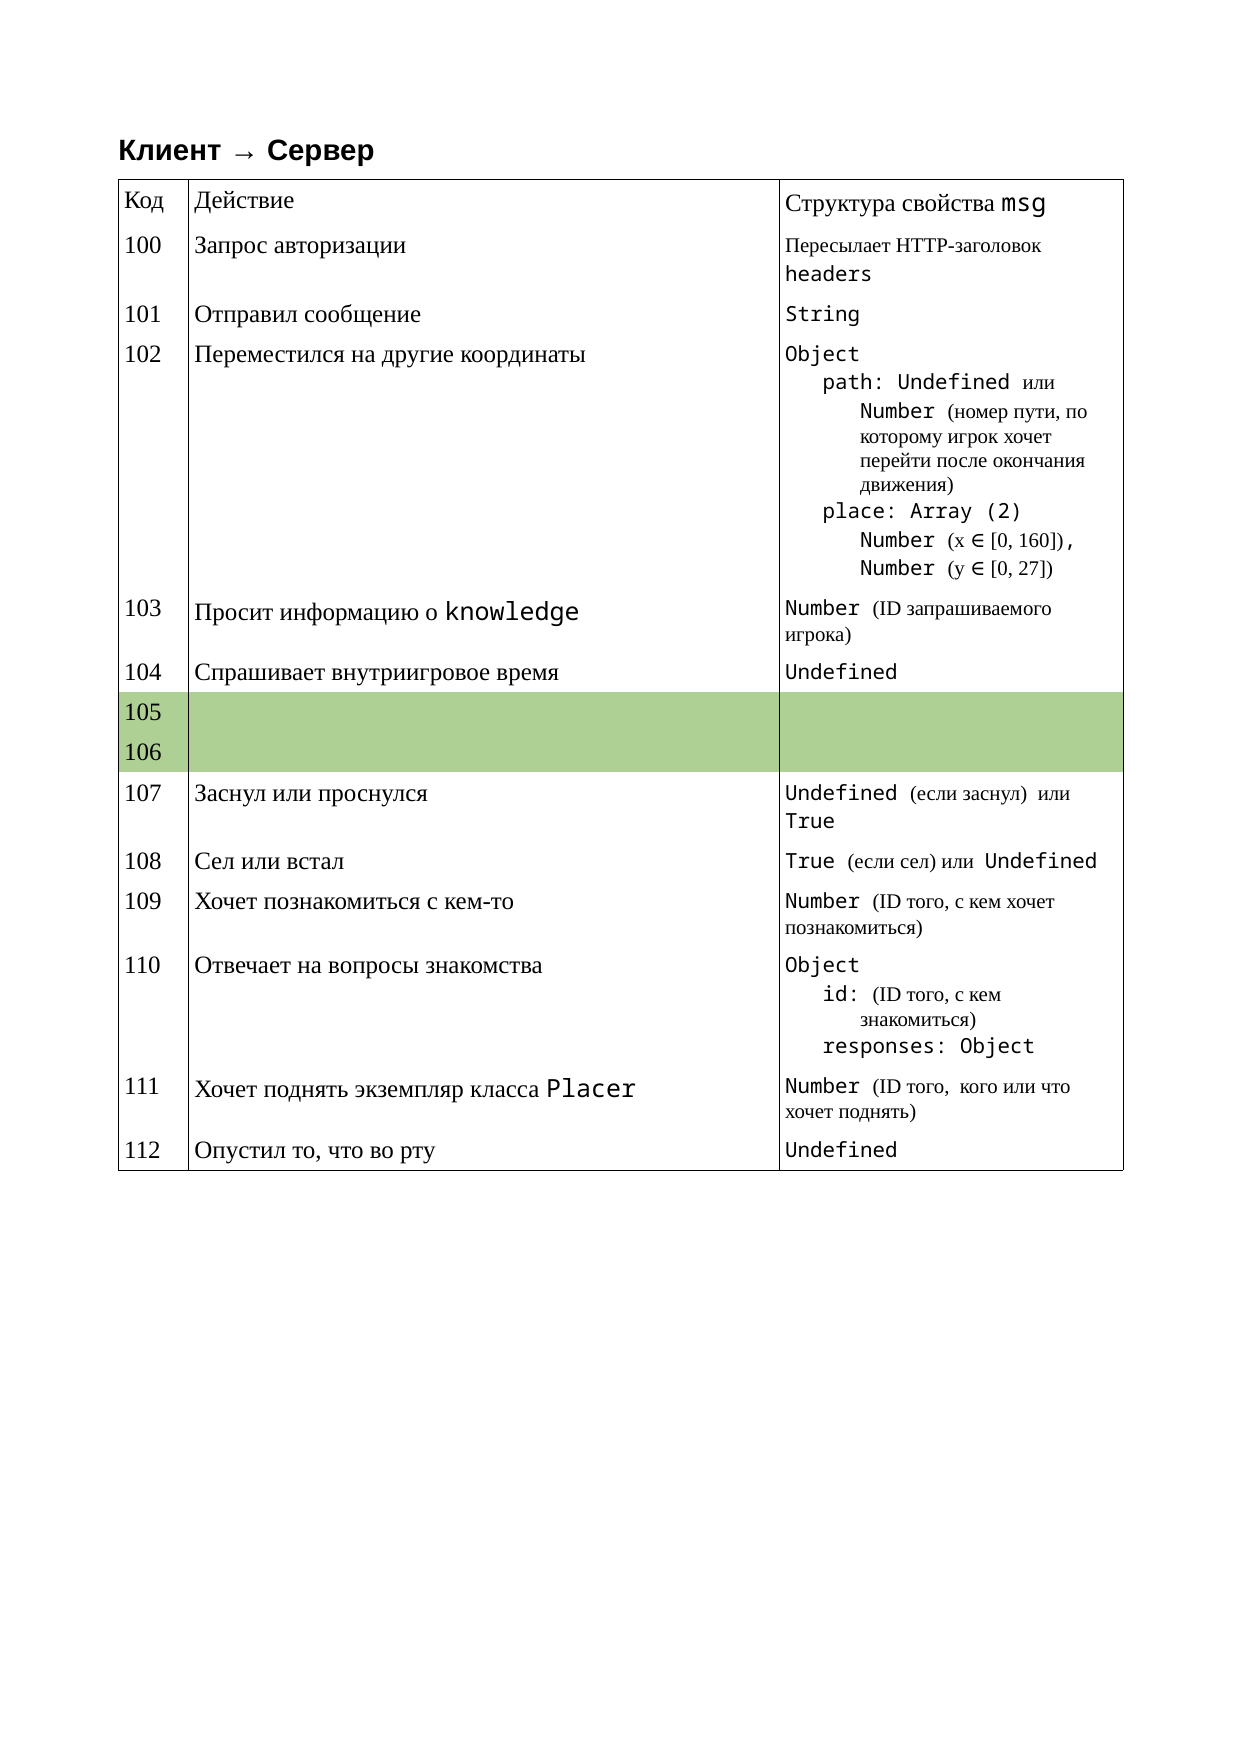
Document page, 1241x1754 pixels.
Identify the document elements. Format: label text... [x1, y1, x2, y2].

subtitle Клиент → Сервер [118, 133, 1122, 166]
table_cell 110 [119, 945, 188, 1065]
table_cell Object path: Undefined или Number (номер пути, по которому игрок хочет перейти после окончания движения) place: Array (2) Number (x ∈ [0, 160]), Number (y ∈ [0, 27]) [780, 333, 1123, 587]
table_cell Просит информацию о knowledge [189, 588, 779, 651]
table_cell Спрашивает внутриигровое время [189, 651, 779, 692]
table_cell Отправил сообщение [189, 293, 779, 333]
table_cell [780, 692, 1123, 732]
table_header Код [119, 180, 188, 224]
table_header Действие [189, 180, 779, 224]
table_cell Хочет познакомиться с кем-то [189, 881, 779, 944]
table_cell 101 [119, 293, 188, 333]
table_cell [189, 732, 779, 772]
table_cell Хочет поднять экземпляр класса Placer [189, 1065, 779, 1129]
table_cell True (если сел) или Undefined [780, 840, 1123, 881]
table_cell 111 [119, 1065, 188, 1129]
table_cell 103 [119, 588, 188, 651]
table_cell Undefined [780, 1129, 1123, 1169]
table_cell 106 [119, 732, 188, 772]
table_cell 105 [119, 692, 188, 732]
table_cell Пересылает HTTP-заголовок headers [780, 225, 1123, 293]
table_cell Запрос авторизации [189, 225, 779, 293]
table_cell Number (ID того, кого или что хочет поднять) [780, 1065, 1123, 1129]
table_cell Undefined (если заснул) или True [780, 772, 1123, 840]
table_cell String [780, 293, 1123, 333]
table_cell Заснул или проснулся [189, 772, 779, 840]
table_cell Опустил то, что во рту [189, 1129, 779, 1169]
table_cell 107 [119, 772, 188, 840]
table_header Структура свойства msg [780, 180, 1123, 224]
table_cell Number (ID того, с кем хочет познакомиться) [780, 881, 1123, 944]
table_cell [780, 732, 1123, 772]
table_cell 102 [119, 333, 188, 587]
table_cell Переместился на другие координаты [189, 333, 779, 587]
table_cell [189, 692, 779, 732]
table_cell 100 [119, 225, 188, 293]
table_cell 109 [119, 881, 188, 944]
table_cell Отвечает на вопросы знакомства [189, 945, 779, 1065]
table_cell Number (ID запрашиваемого игрока) [780, 588, 1123, 651]
table_cell 104 [119, 651, 188, 692]
table_cell Сел или встал [189, 840, 779, 881]
table_cell Object id: (ID того, с кем знакомиться) responses: Object [780, 945, 1123, 1065]
table_cell 112 [119, 1129, 188, 1169]
table_cell Undefined [780, 651, 1123, 692]
table_cell 108 [119, 840, 188, 881]
